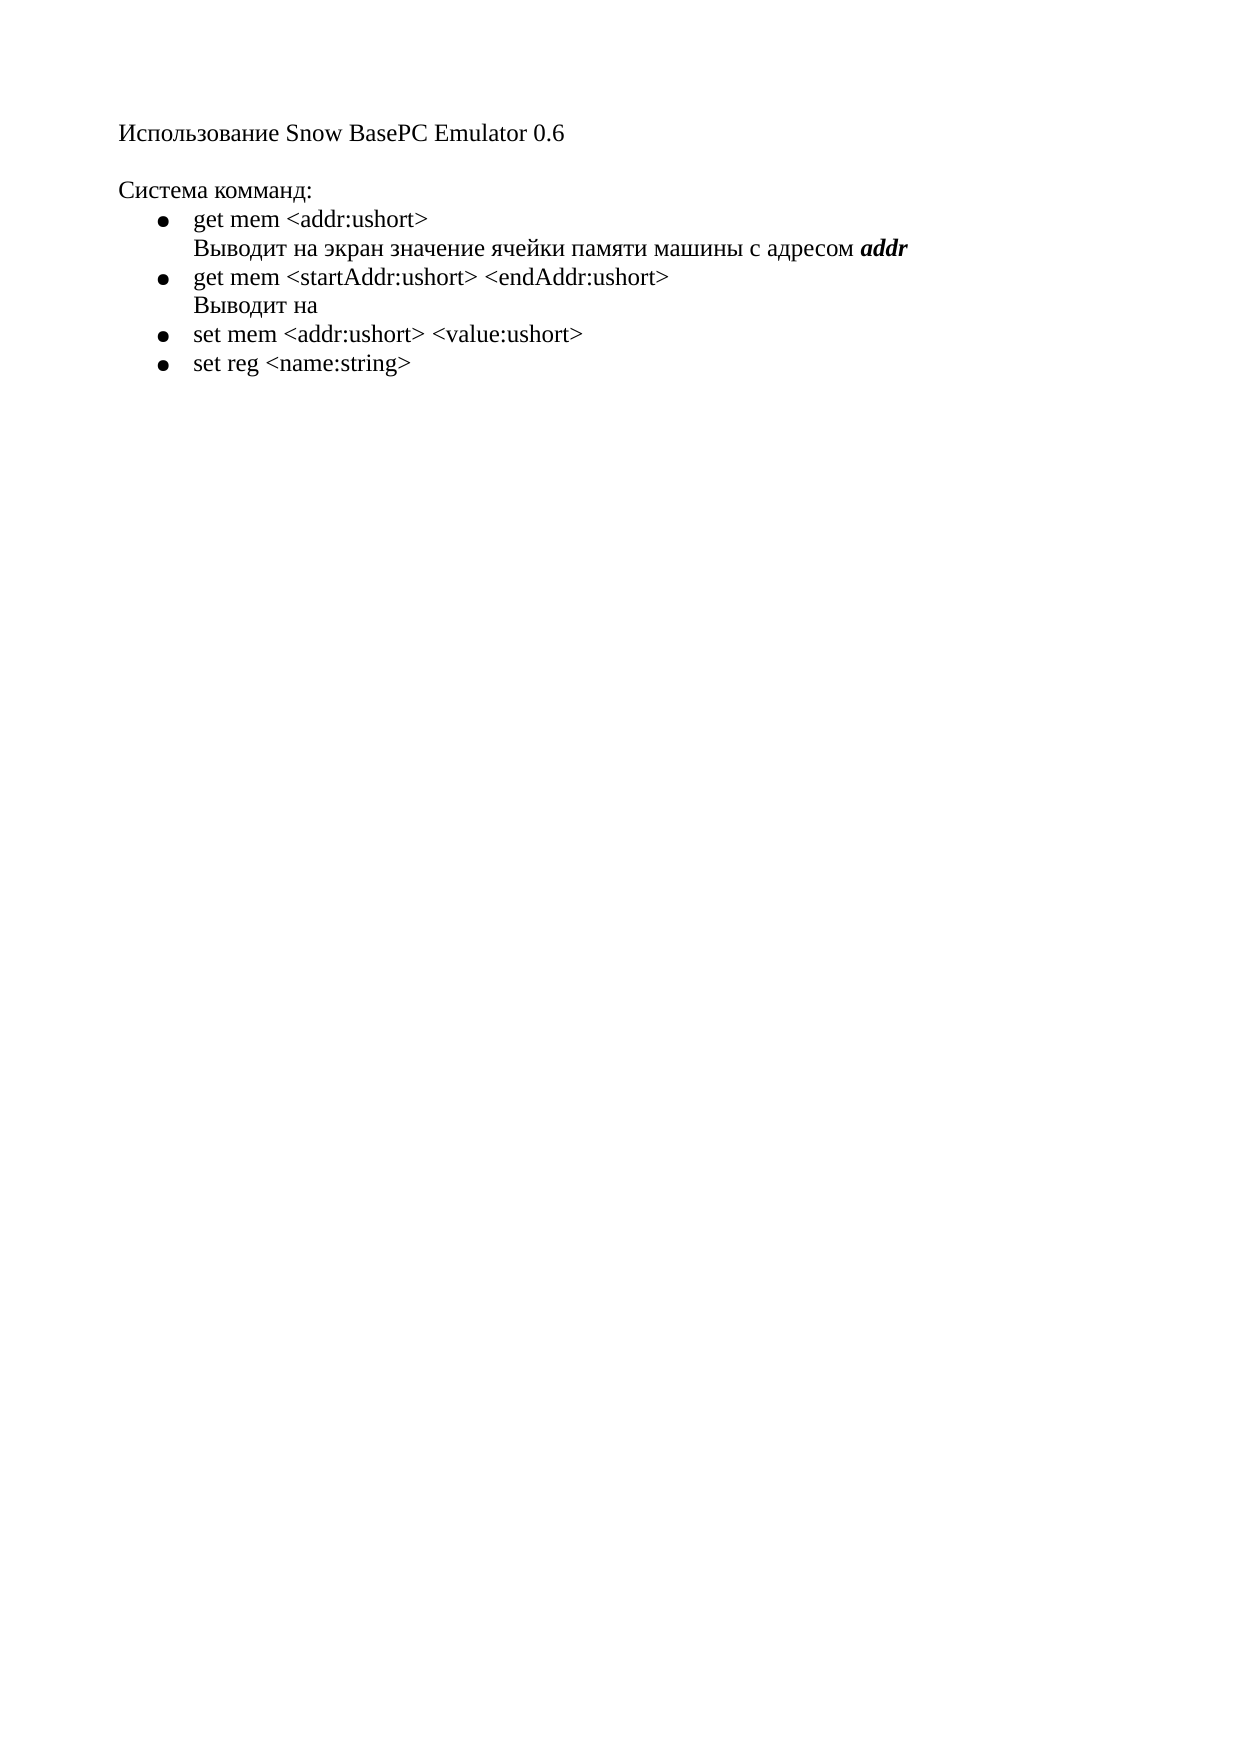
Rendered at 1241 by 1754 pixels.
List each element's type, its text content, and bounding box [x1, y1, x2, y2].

text Использование Snow BasePC Emulator 0.6 [118, 118, 1122, 147]
list set mem <addr:ushort> <value:ushort> [156, 319, 1122, 348]
list get mem <addr:ushort> Выводит на экран значение ячейки памяти машины с адресом addr [156, 204, 1122, 262]
text Система комманд: [118, 176, 1122, 204]
list set reg <name:string> [156, 348, 1122, 377]
list get mem <startAddr:ushort> <endAddr:ushort> Выводит на [156, 262, 1122, 319]
